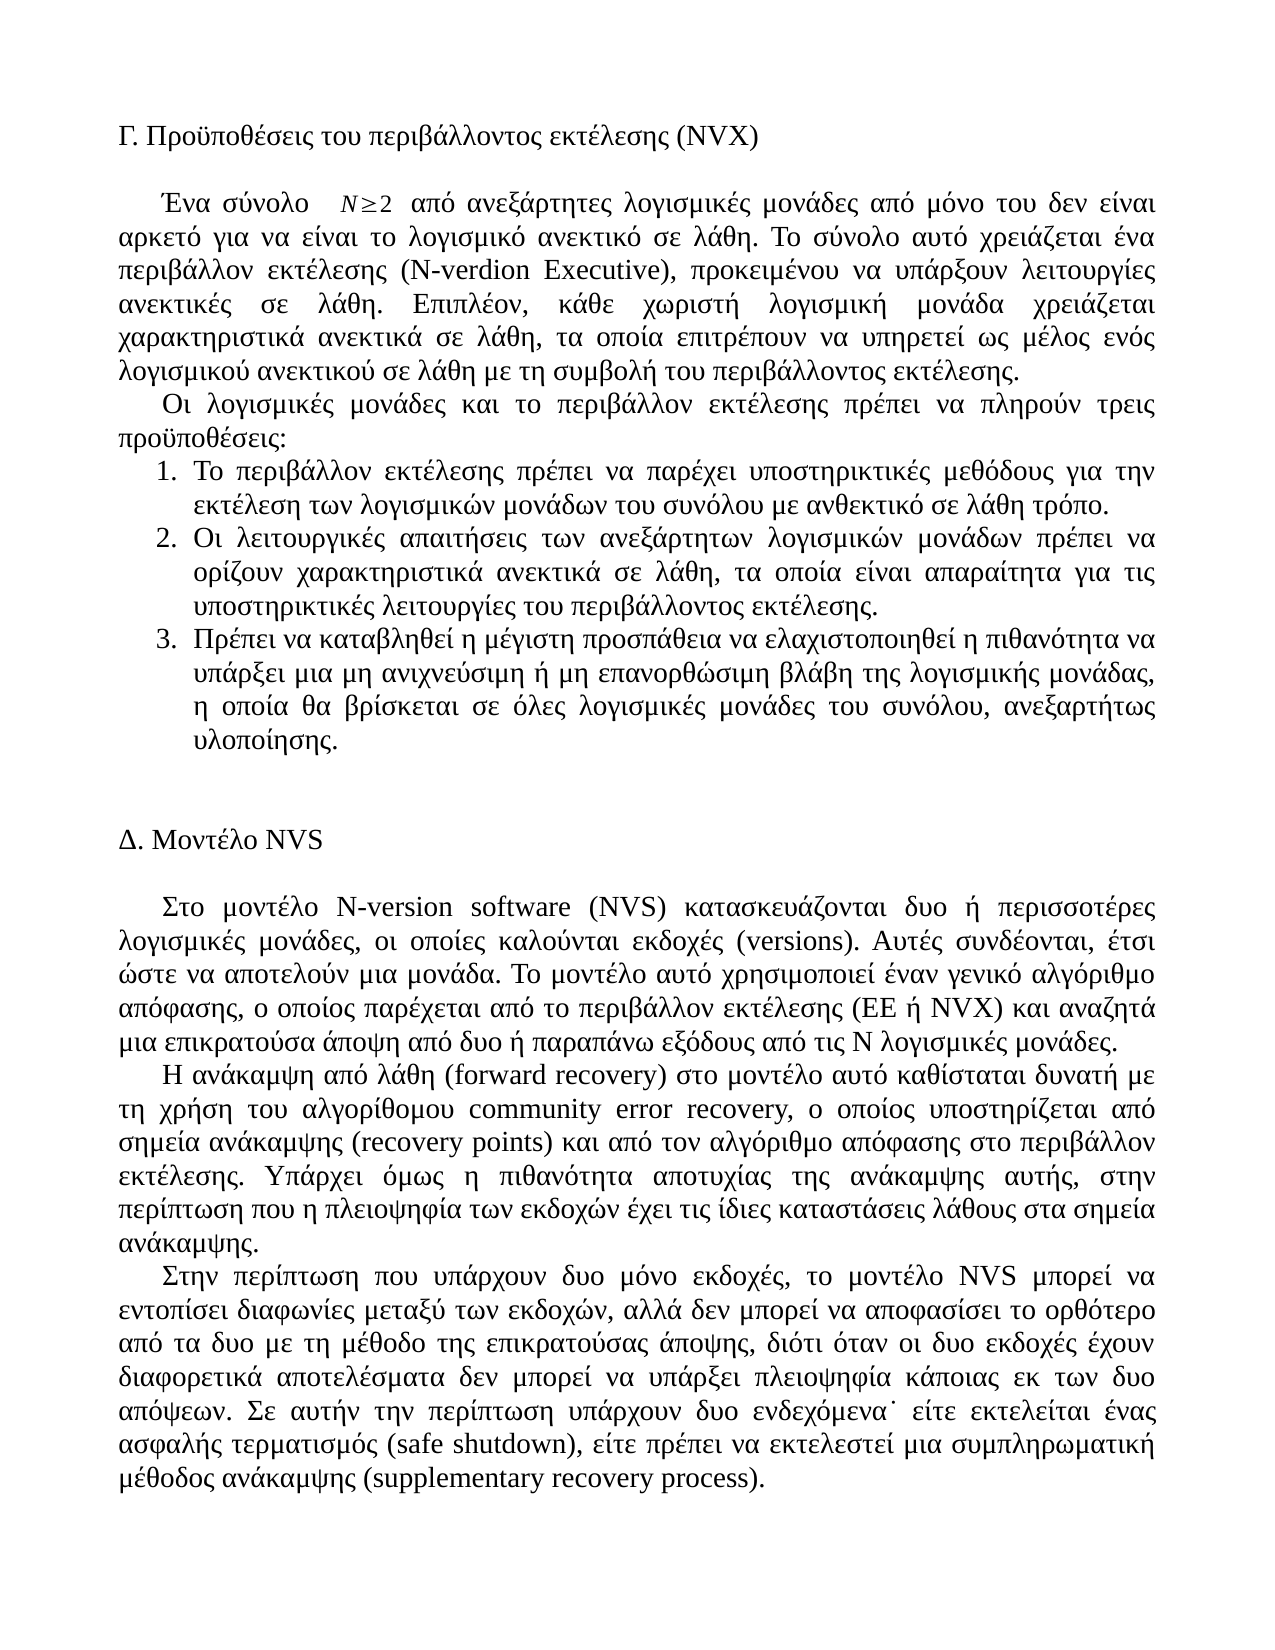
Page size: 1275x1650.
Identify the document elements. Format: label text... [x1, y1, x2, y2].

text Δ. Μοντέλο NVS [118, 822, 1157, 856]
text Οι λογισμικές μονάδες και το περιβάλλον εκτέλεσης πρέπει να πληρούν τρεις προϋποθέσεις: [118, 386, 1157, 453]
text Στην περίπτωση που υπάρχουν δυο μόνο εκδοχές, το μοντέλο NVS μπορεί να εντοπίσει διαφωνίες μεταξύ των εκδοχών, αλλά δεν μπορεί να αποφασίσει το ορθότερο από τα δυο με τη μέθοδο της επικρατούσας άποψης, διότι όταν οι δυο εκδοχές έχουν διαφορετικά αποτελέσματα δεν μπορεί να υπάρξει πλειοψηφία κάποιας εκ των δυο απόψεων. Σε αυτήν την περίπτωση υπάρχουν δυο ενδεχόμενα˙ είτε εκτελείται ένας ασφαλής τερματισμός (safe shutdown), είτε πρέπει να εκτελεστεί μια συμπληρωματική μέθοδος ανάκαμψης (supplementary recovery process). [118, 1258, 1157, 1493]
text Γ. Προϋποθέσεις του περιβάλλοντος εκτέλεσης (NVX) [118, 118, 1157, 152]
text Ένα σύνολο από ανεξάρτητες λογισμικές μονάδες από μόνο του δεν είναι αρκετό για να είναι το λογισμικό ανεκτικό σε λάθη. Το σύνολο αυτό χρειάζεται ένα περιβάλλον εκτέλεσης (N-verdion Executive), προκειμένου να υπάρξουν λειτουργίες ανεκτικές σε λάθη. Επιπλέον, κάθε χωριστή λογισμική μονάδα χρειάζεται χαρακτηριστικά ανεκτικά σε λάθη, τα οποία επιτρέπουν να υπηρετεί ως μέλος ενός λογισμικού ανεκτικού σε λάθη με τη συμβολή του περιβάλλοντος εκτέλεσης. [118, 185, 1157, 386]
list Πρέπει να καταβληθεί η μέγιστη προσπάθεια να ελαχιστοποιηθεί η πιθανότητα να υπάρξει μια μη ανιχνεύσιμη ή μη επανορθώσιμη βλάβη της λογισμικής μονάδας, η οποία θα βρίσκεται σε όλες λογισμικές μονάδες του συνόλου, ανεξαρτήτως υλοποίησης. [156, 621, 1157, 755]
list Οι λειτουργικές απαιτήσεις των ανεξάρτητων λογισμικών μονάδων πρέπει να ορίζουν χαρακτηριστικά ανεκτικά σε λάθη, τα οποία είναι απαραίτητα για τις υποστηρικτικές λειτουργίες του περιβάλλοντος εκτέλεσης. [156, 521, 1157, 621]
text Στο μοντέλο N-version software (NVS) κατασκευάζονται δυο ή περισσοτέρες λογισμικές μονάδες, οι οποίες καλούνται εκδοχές (versions). Αυτές συνδέονται, έτσι ώστε να αποτελούν μια μονάδα. Το μοντέλο αυτό χρησιμοποιεί έναν γενικό αλγόριθμο απόφασης, ο οποίος παρέχεται από το περιβάλλον εκτέλεσης (EE ή NVX) και αναζητά μια επικρατούσα άποψη από δυο ή παραπάνω εξόδους από τις Ν λογισμικές μονάδες. [118, 889, 1157, 1057]
list Το περιβάλλον εκτέλεσης πρέπει να παρέχει υποστηρικτικές μεθόδους για την εκτέλεση των λογισμικών μονάδων του συνόλου με ανθεκτικό σε λάθη τρόπο. [156, 453, 1157, 521]
text Η ανάκαμψη από λάθη (forward recovery) στο μοντέλο αυτό καθίσταται δυνατή με τη χρήση του αλγορίθομου community error recovery, ο οποίος υποστηρίζεται από σημεία ανάκαμψης (recovery points) και από τον αλγόριθμο απόφασης στο περιβάλλον εκτέλεσης. Υπάρχει όμως η πιθανότητα αποτυχίας της ανάκαμψης αυτής, στην περίπτωση που η πλειοψηφία των εκδοχών έχει τις ίδιες καταστάσεις λάθους στα σημεία ανάκαμψης. [118, 1057, 1157, 1258]
